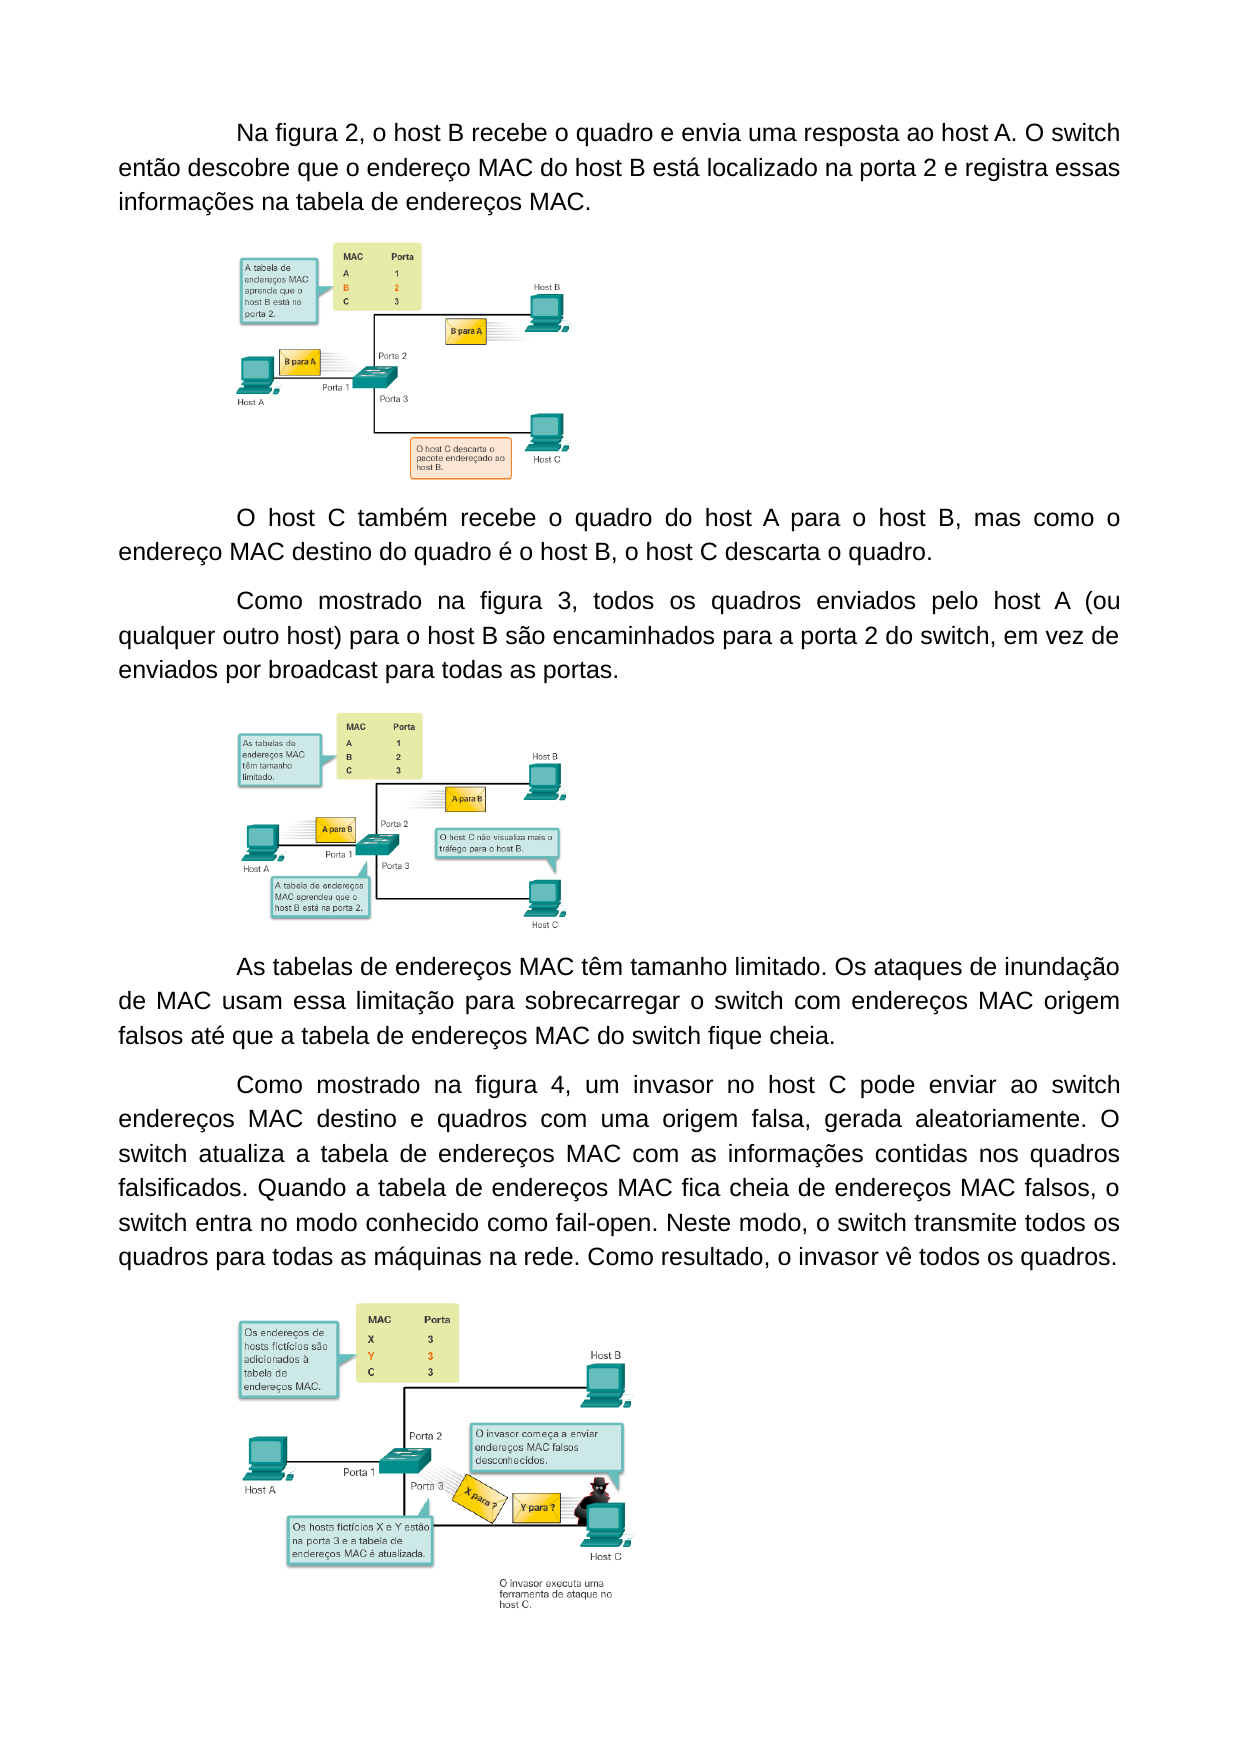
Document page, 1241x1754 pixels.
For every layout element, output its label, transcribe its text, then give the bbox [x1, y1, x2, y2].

picture [236, 1291, 637, 1613]
text O host C também recebe o quadro do host A para o host B, mas como o endereço MAC destino do quadro é o host B, o host C descarta o quadro. [118, 503, 1122, 566]
text As tabelas de endereços MAC têm tamanho limitado. Os ataques de inundação de MAC usam essa limitação para sobrecarregar o switch com endereços MAC origem falsos até que a tabela de endereços MAC do switch fique cheia. [118, 952, 1122, 1049]
picture [236, 236, 573, 483]
picture [236, 704, 571, 932]
text Na figura 2, o host B recebe o quadro e envia uma resposta ao host A. O switch então descobre que o endereço MAC do host B está localizado na porta 2 e registra essas informações na tabela de endereços MAC. [118, 118, 1122, 216]
text Como mostrado na figura 3, todos os quadros enviados pelo host A (ou qualquer outro host) para o host B são encaminhados para a porta 2 do switch, em vez de enviados por broadcast para todas as portas. [118, 586, 1122, 684]
text Como mostrado na figura 4, um invasor no host C pode enviar ao switch endereços MAC destino e quadros com uma origem falsa, gerada aleatoriamente. O switch atualiza a tabela de endereços MAC com as informações contidas nos quadros falsificados. Quando a tabela de endereços MAC fica cheia de endereços MAC falsos, o switch entra no modo conhecido como fail-open. Neste modo, o switch transmite todos os quadros para todas as máquinas na rede. Como resultado, o invasor vê todos os quadros. [118, 1070, 1122, 1271]
